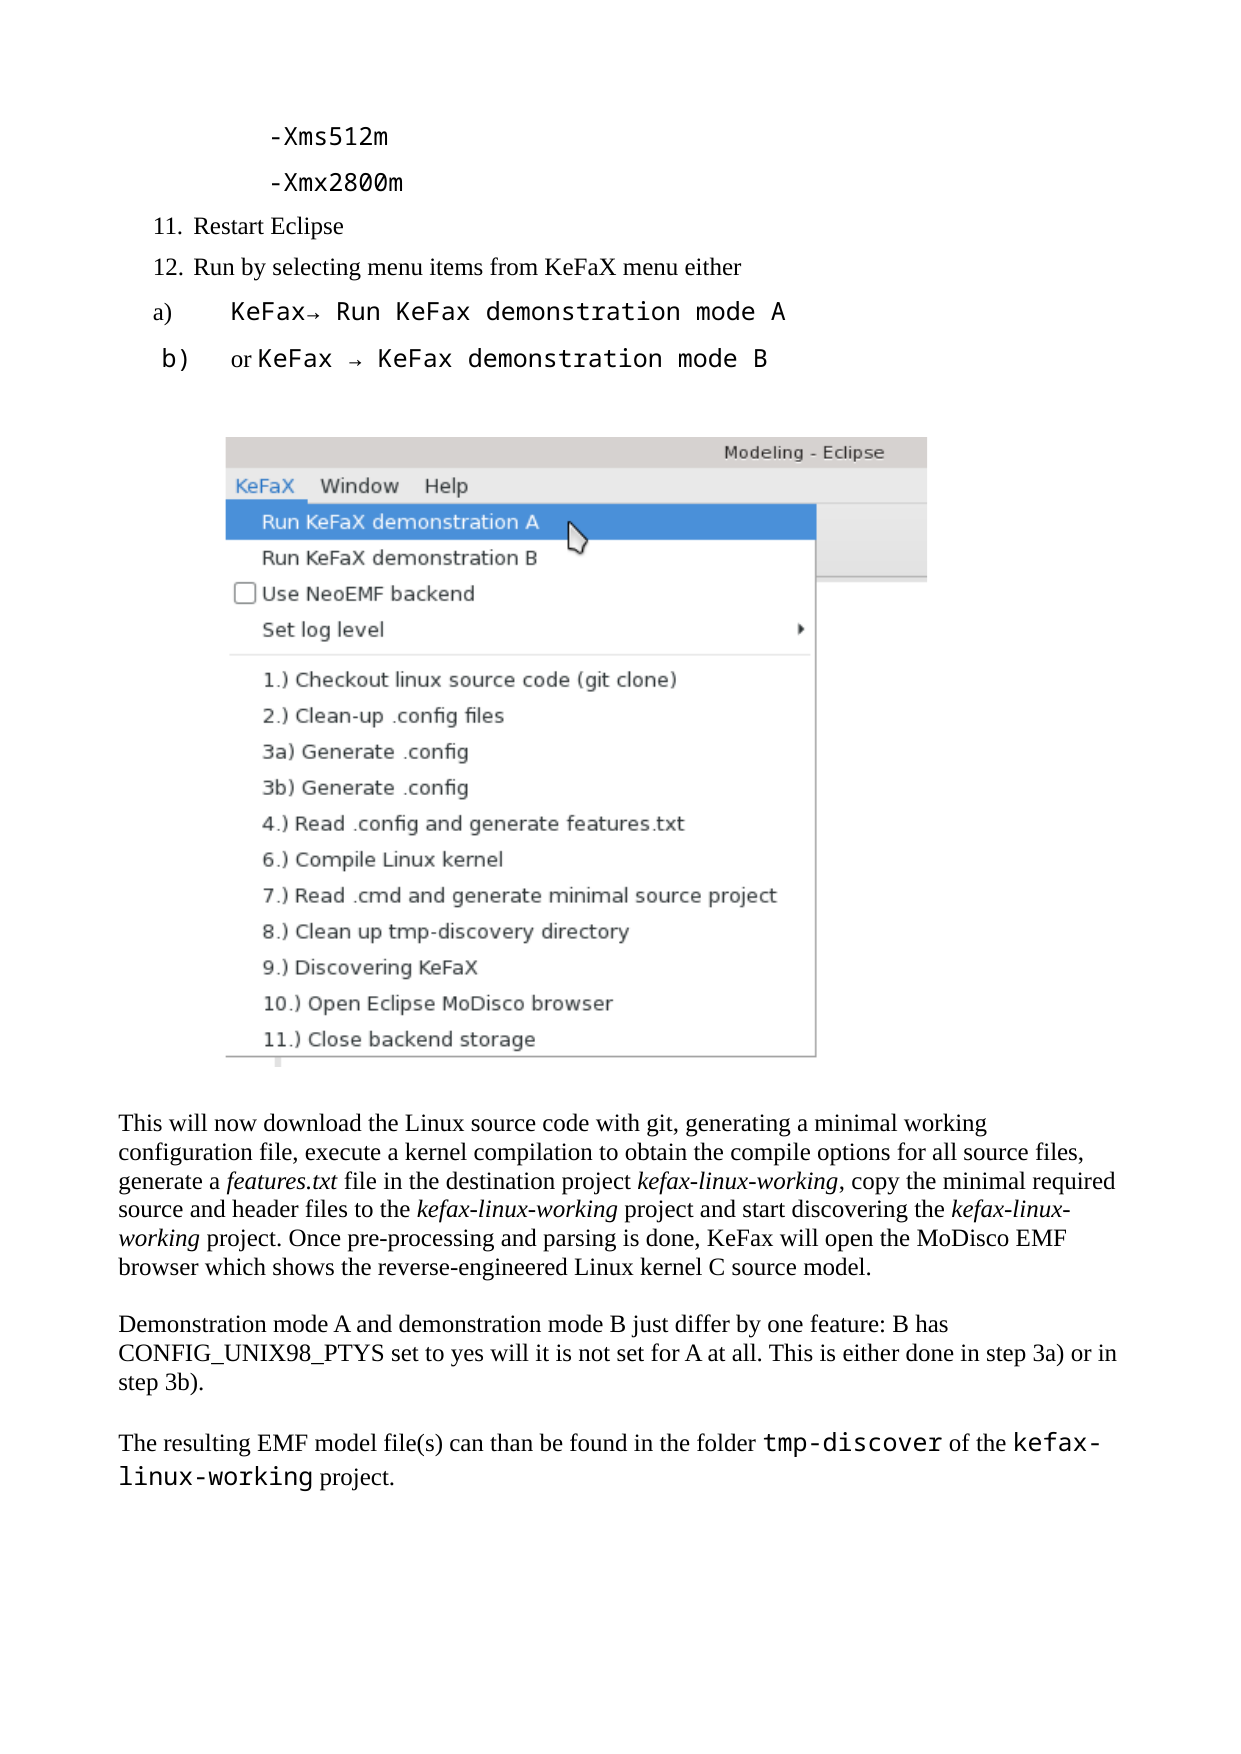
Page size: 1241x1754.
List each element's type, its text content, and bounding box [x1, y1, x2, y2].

list Restart Eclipse [146, 211, 1122, 240]
text -Xms512m [268, 118, 1122, 152]
text This will now download the Linux source code with git, generating a minimal working configuration file, execute a kernel compilation to obtain the compile options for all source files, generate a features.txt file in the destination project kefax-linux-working, copy the minimal required source and header files to the kefax-linux-working project and start discovering the kefax-linux-working project. Once pre-processing and parsing is done, KeFax will open the MoDisco EMF browser which shows the reverse-engineered Linux kernel C source model. [118, 1108, 1122, 1281]
list Run by selecting menu items from KeFaX menu either [146, 252, 1122, 281]
text -Xmx2800m [268, 165, 1122, 199]
text Demonstration mode A and demonstration mode B just differ by one feature: B has CONFIG_UNIX98_PTYS set to yes will it is not set for A at all. This is either done in step 3a) or in step 3b). [118, 1309, 1122, 1396]
list or KeFax → KeFax demonstration mode B [146, 340, 1122, 403]
text The resulting EMF model file(s) can than be found in the folder tmp-discover of the kefax-linux-working project. [118, 1424, 1122, 1493]
picture [225, 437, 928, 1067]
list KeFax→ Run KeFax demonstration mode A [146, 294, 1122, 328]
